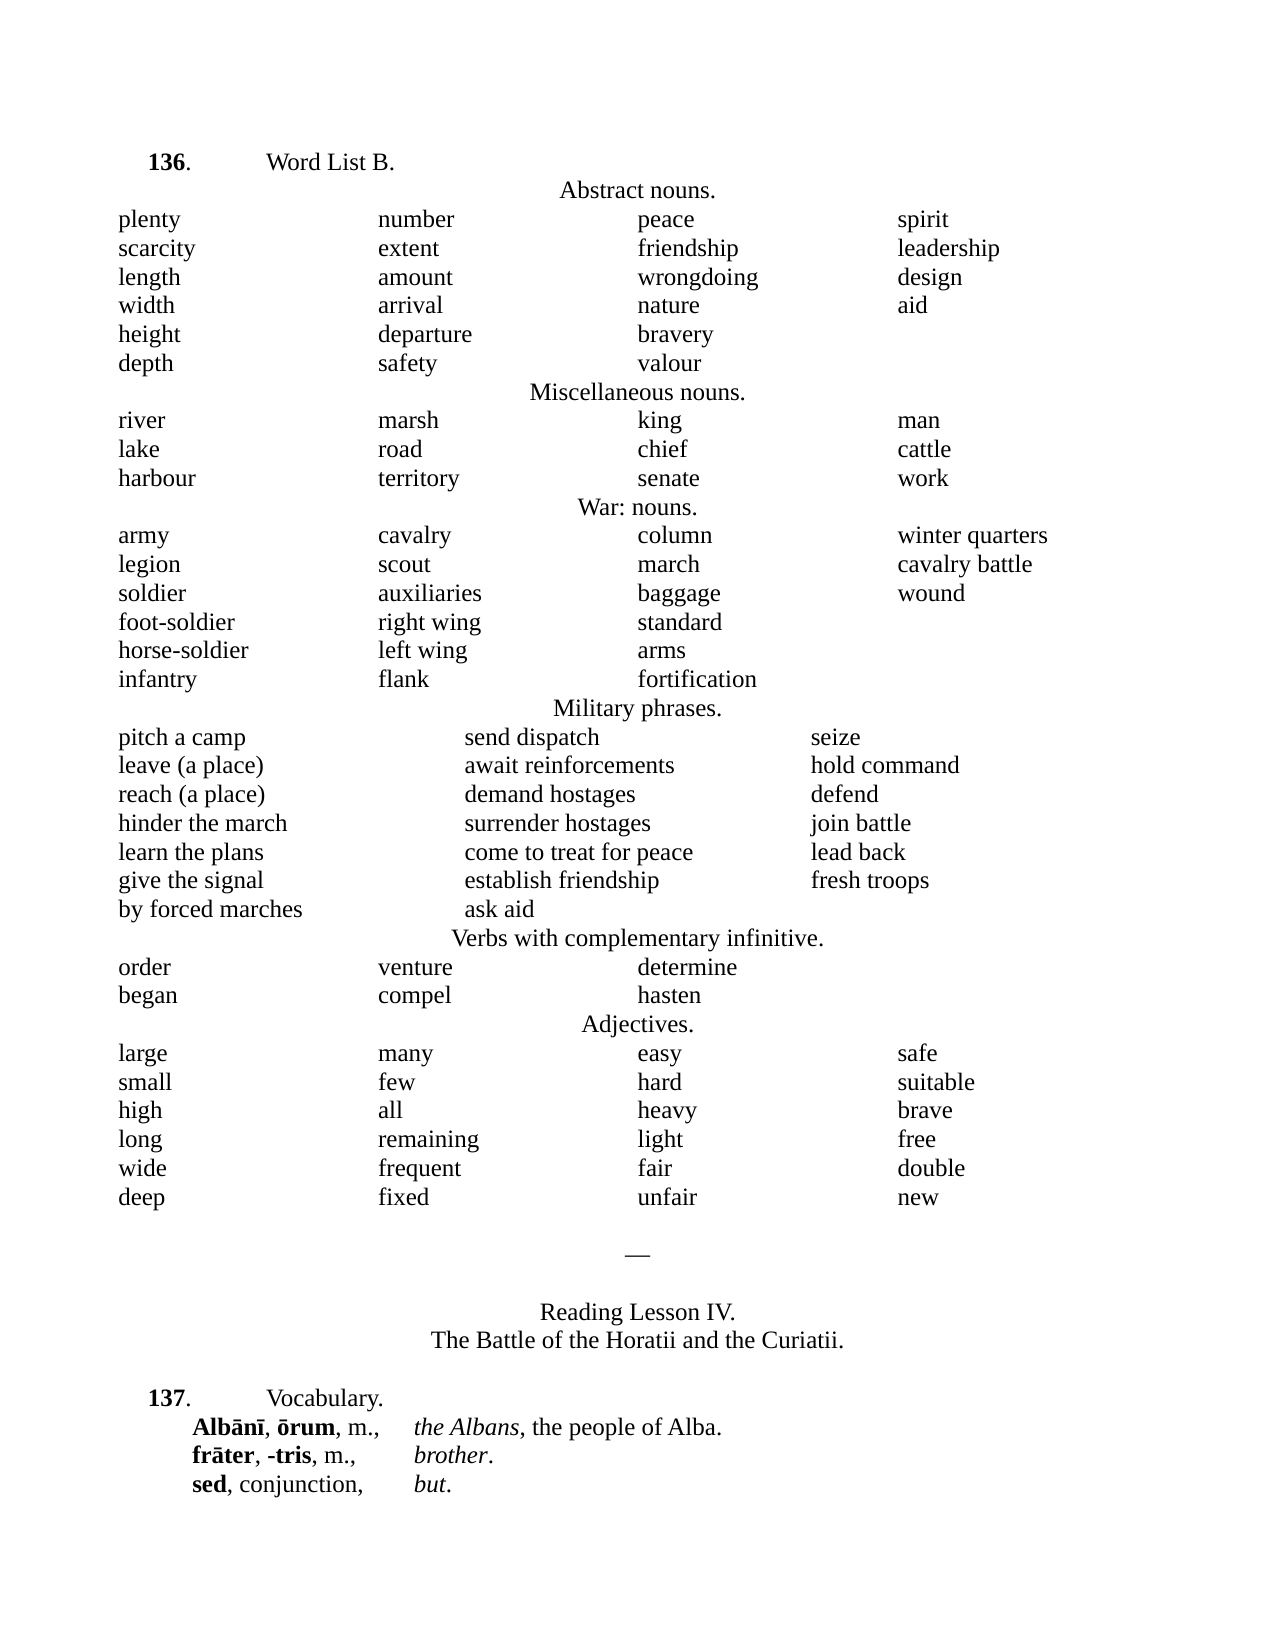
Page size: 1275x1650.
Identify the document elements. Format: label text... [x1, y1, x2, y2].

text fortification [637, 664, 897, 693]
text legion [118, 549, 378, 578]
text many [378, 1038, 637, 1067]
text wrongdoing [637, 262, 897, 291]
text width [118, 291, 378, 319]
text 136. Word List B. [118, 147, 1157, 176]
text unfair [637, 1182, 897, 1211]
text left wing [378, 636, 637, 664]
text learn the plans [118, 837, 464, 866]
text right wing [378, 607, 637, 636]
text auxiliaries [378, 578, 637, 607]
text peace [637, 204, 897, 233]
text hard [637, 1067, 897, 1096]
text hold command [811, 751, 1157, 779]
text nature [637, 291, 897, 319]
text join battle [811, 808, 1157, 837]
text sed, conjunction, but. [118, 1469, 1157, 1498]
text foot-soldier [118, 607, 378, 636]
text fresh troops [811, 866, 1157, 894]
text column [637, 521, 897, 549]
text man [897, 406, 1157, 434]
text suitable [897, 1067, 1157, 1096]
text march [637, 549, 897, 578]
text deep [118, 1182, 378, 1211]
text scarcity [118, 233, 378, 262]
text army [118, 521, 378, 549]
text king [637, 406, 897, 434]
text standard [637, 607, 897, 636]
text send dispatch [464, 722, 811, 751]
text design [897, 262, 1157, 291]
text road [378, 434, 637, 463]
text lake [118, 434, 378, 463]
text come to treat for peace [464, 837, 811, 866]
text — [118, 1239, 1157, 1268]
text territory [378, 463, 637, 492]
text surrender hostages [464, 808, 811, 837]
text light [637, 1124, 897, 1153]
text length [118, 262, 378, 291]
text leadership [897, 233, 1157, 262]
text double [897, 1153, 1157, 1182]
text fixed [378, 1182, 637, 1211]
text brave [897, 1096, 1157, 1124]
text winter quarters [897, 521, 1157, 549]
text bravery [637, 319, 897, 348]
text easy [637, 1038, 897, 1067]
text harbour [118, 463, 378, 492]
text safe [897, 1038, 1157, 1067]
text high [118, 1096, 378, 1124]
text defend [811, 779, 1157, 808]
text Military phrases. [118, 693, 1157, 722]
text pitch a camp [118, 722, 464, 751]
text hinder the march [118, 808, 464, 837]
text fair [637, 1153, 897, 1182]
text large [118, 1038, 378, 1067]
text leave (a place) [118, 751, 464, 779]
text Abstract nouns. [118, 176, 1157, 204]
text Adjectives. [118, 1009, 1157, 1038]
text wide [118, 1153, 378, 1182]
text give the signal [118, 866, 464, 894]
text marsh [378, 406, 637, 434]
text amount [378, 262, 637, 291]
text baggage [637, 578, 897, 607]
text senate [637, 463, 897, 492]
text depth [118, 348, 378, 377]
text demand hostages [464, 779, 811, 808]
text heavy [637, 1096, 897, 1124]
text lead back [811, 837, 1157, 866]
text compel [378, 981, 637, 1009]
text friendship [637, 233, 897, 262]
text hasten [637, 981, 897, 1009]
text await reinforcements [464, 751, 811, 779]
text began [118, 981, 378, 1009]
text cattle [897, 434, 1157, 463]
text horse-soldier [118, 636, 378, 664]
text venture [378, 952, 637, 981]
text remaining [378, 1124, 637, 1153]
text plenty [118, 204, 378, 233]
text frāter, -tris, m., brother. [118, 1441, 1157, 1469]
text spirit [897, 204, 1157, 233]
text by forced marches [118, 894, 464, 923]
text seize [811, 722, 1157, 751]
text height [118, 319, 378, 348]
text Albānī, ōrum, m., the Albans, the people of Alba. [118, 1412, 1157, 1441]
text soldier [118, 578, 378, 607]
text cavalry battle [897, 549, 1157, 578]
text flank [378, 664, 637, 693]
text all [378, 1096, 637, 1124]
text free [897, 1124, 1157, 1153]
text War: nouns. [118, 492, 1157, 521]
text valour [637, 348, 897, 377]
text scout [378, 549, 637, 578]
text arms [637, 636, 897, 664]
text departure [378, 319, 637, 348]
text aid [897, 291, 1157, 319]
text extent [378, 233, 637, 262]
text number [378, 204, 637, 233]
text river [118, 406, 378, 434]
text Miscellaneous nouns. [118, 377, 1157, 406]
text order [118, 952, 378, 981]
text chief [637, 434, 897, 463]
text few [378, 1067, 637, 1096]
text cavalry [378, 521, 637, 549]
text frequent [378, 1153, 637, 1182]
text ask aid [464, 894, 811, 923]
text work [897, 463, 1157, 492]
text small [118, 1067, 378, 1096]
text reach (a place) [118, 779, 464, 808]
text safety [378, 348, 637, 377]
text arrival [378, 291, 637, 319]
text wound [897, 578, 1157, 607]
text Verbs with complementary infinitive. [118, 923, 1157, 952]
text establish friendship [464, 866, 811, 894]
text Reading Lesson IV. [118, 1297, 1157, 1326]
text new [897, 1182, 1157, 1211]
text The Battle of the Horatii and the Curiatii. [118, 1326, 1157, 1354]
text infantry [118, 664, 378, 693]
text long [118, 1124, 378, 1153]
text 137. Vocabulary. [118, 1383, 1157, 1412]
text determine [637, 952, 897, 981]
